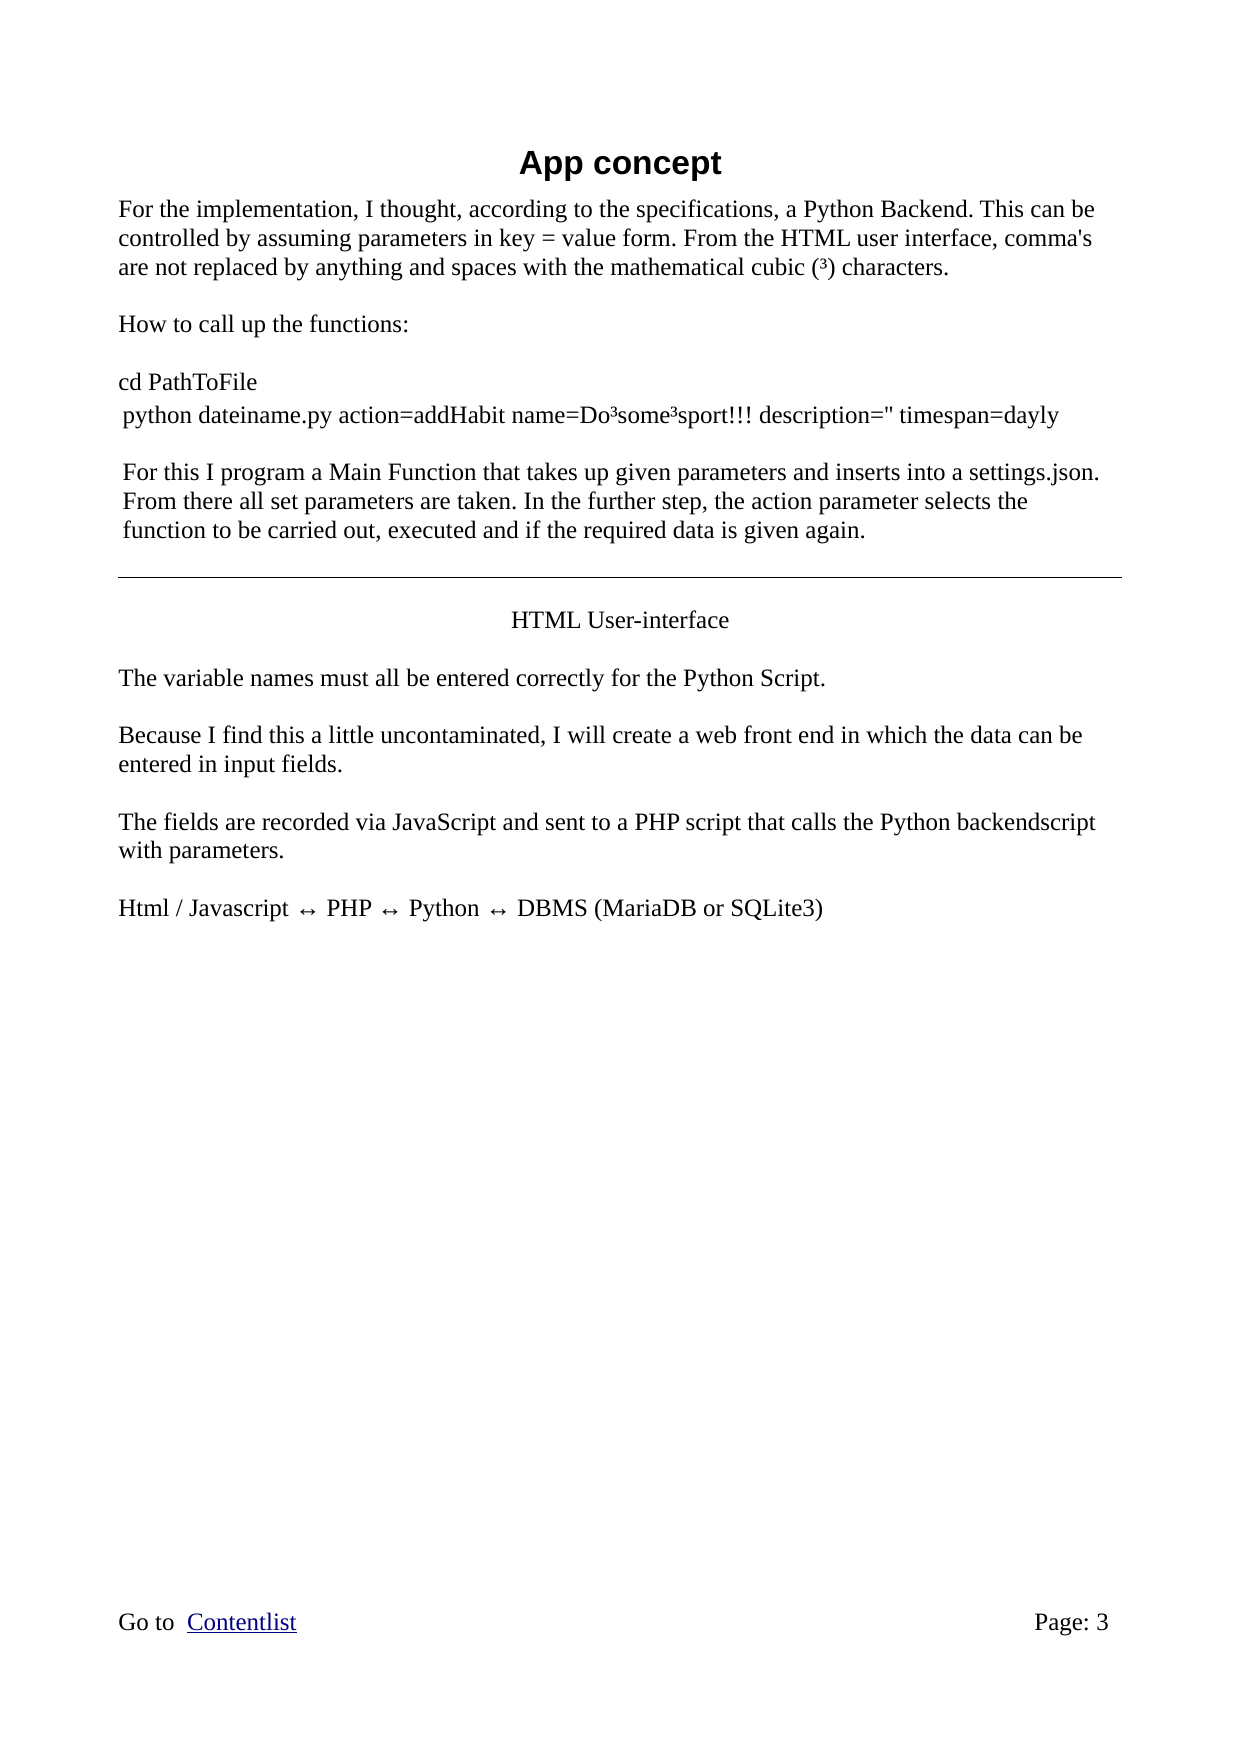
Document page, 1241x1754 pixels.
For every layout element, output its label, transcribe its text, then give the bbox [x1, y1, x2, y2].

text HTML User-interface [118, 606, 1122, 634]
text Html / Javascript ↔ PHP ↔ Python ↔ DBMS (MariaDB or SQLite3) [118, 864, 1122, 951]
subtitle App concept [118, 143, 1122, 182]
text The fields are recorded via JavaScript and sent to a PHP script that calls the Python backendscript with parameters. [118, 807, 1122, 864]
text Because I find this a little uncontaminated, I will create a web front end in which the data can be entered in input fields. [118, 721, 1122, 778]
text The variable names must all be entered correctly for the Python Script. [118, 634, 1122, 692]
text For the implementation, I thought, according to the specifications, a Python Backend. This can be controlled by assuming parameters in key = value form. From the HTML user interface, comma's are not replaced by anything and spaces with the mathematical cubic (³) characters. [118, 194, 1122, 309]
text python dateiname.py action=addHabit name=Do³some³sport!!! description='' timespan=dayly For this I program a Main Function that takes up given parameters and inserts into a settings.json. From there all set parameters are taken. In the further step, the action parameter selects the function to be carried out, executed and if the required data is given again. [118, 396, 1122, 577]
text How to call up the functions: cd PathToFile [118, 309, 1122, 396]
